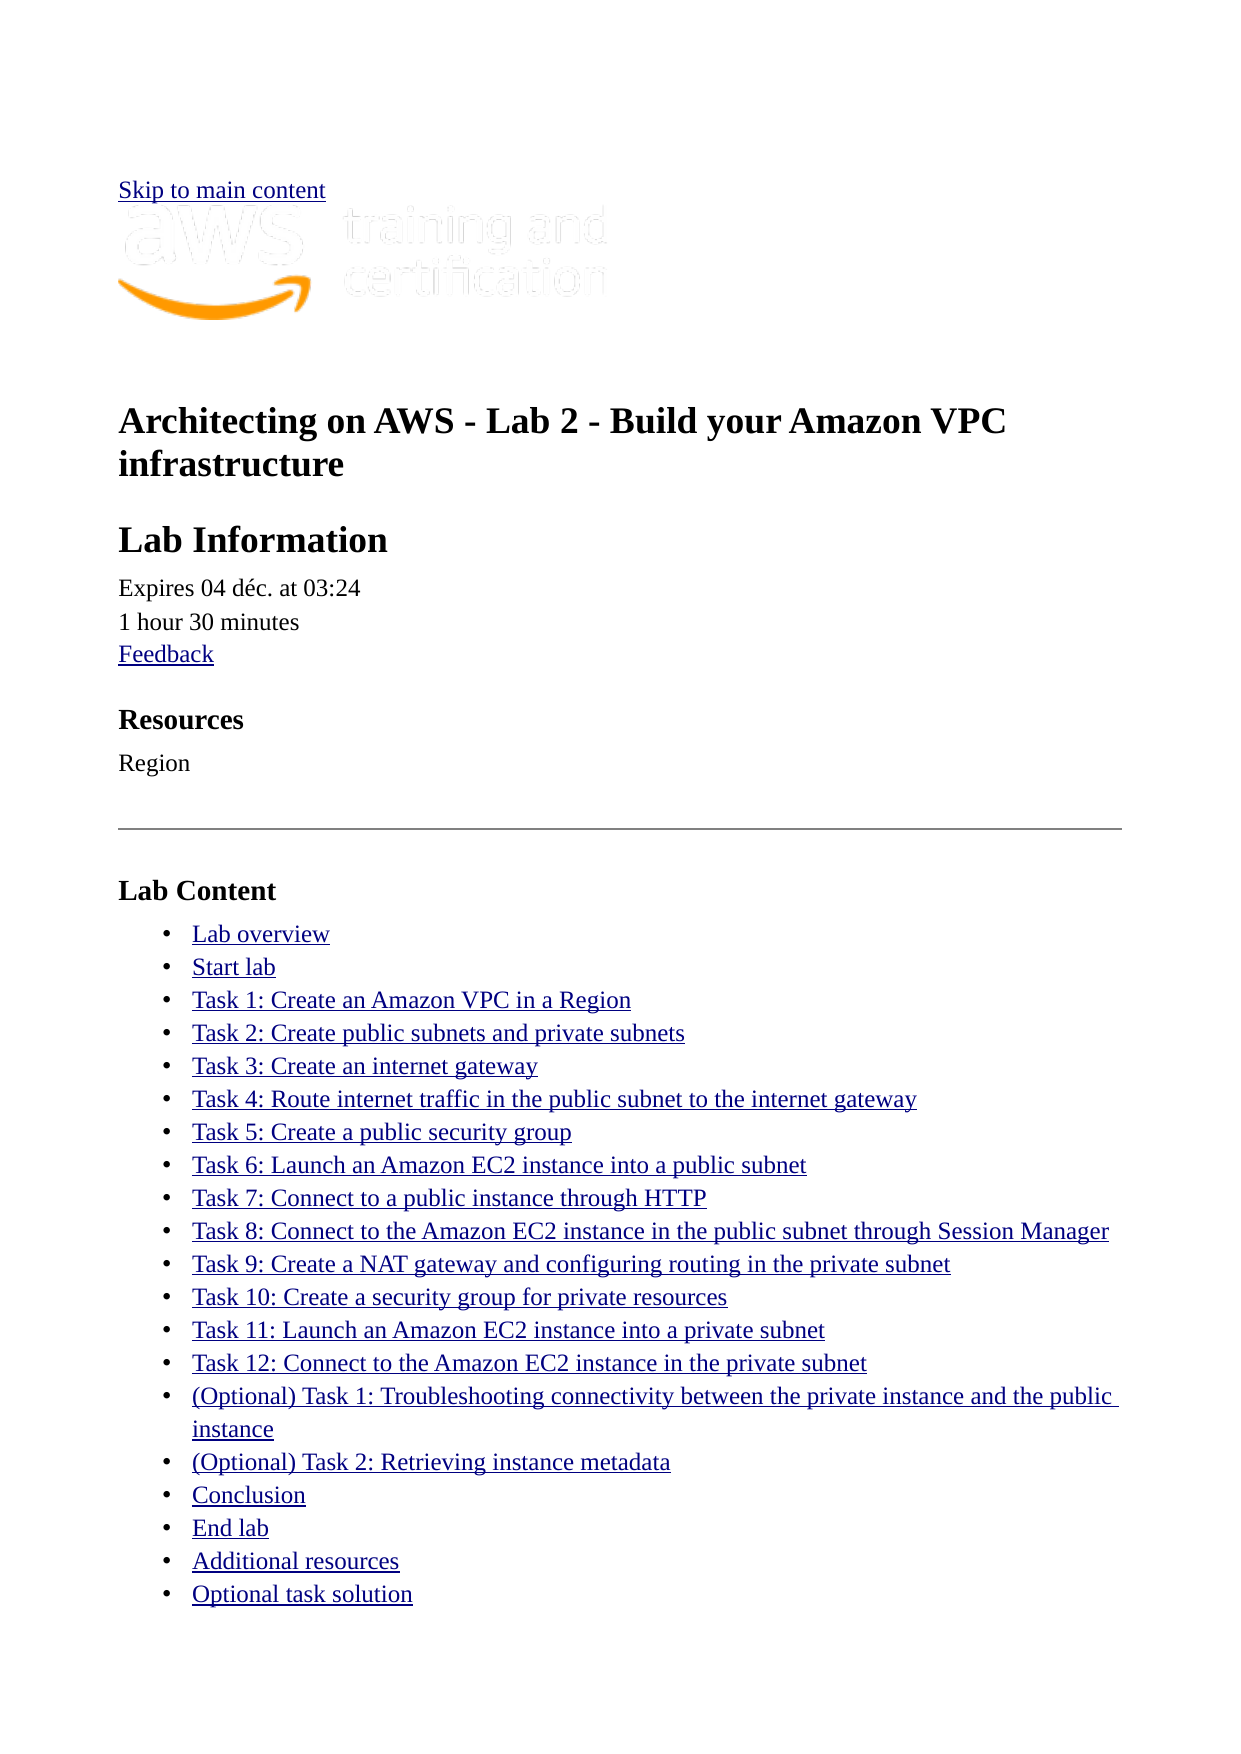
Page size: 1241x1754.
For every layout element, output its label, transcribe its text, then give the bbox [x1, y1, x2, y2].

text Expires 04 déc. at 03:24 [118, 573, 1122, 602]
list Lab overview [162, 919, 1122, 947]
text Region [118, 748, 1122, 777]
list Task 7: Connect to a public instance through HTTP [162, 1183, 1122, 1212]
list Task 8: Connect to the Amazon EC2 instance in the public subnet through Session Manager [162, 1216, 1122, 1245]
list Task 3: Create an internet gateway [162, 1051, 1122, 1079]
subtitle Resources [118, 702, 1122, 735]
text Skip to main content [118, 176, 1122, 204]
subtitle Lab Information [118, 518, 1122, 561]
list Task 4: Route internet traffic in the public subnet to the internet gateway [162, 1084, 1122, 1113]
list Task 6: Launch an Amazon EC2 instance into a public subnet [162, 1150, 1122, 1179]
list Optional task solution [162, 1579, 1122, 1608]
list Task 1: Create an Amazon VPC in a Region [162, 985, 1122, 1013]
text 1 hour 30 minutes [118, 607, 1122, 635]
list Task 12: Connect to the Amazon EC2 instance in the private subnet [162, 1348, 1122, 1377]
list (Optional) Task 1: Troubleshooting connectivity between the private instance and the public instance [162, 1381, 1122, 1443]
list Additional resources [162, 1546, 1122, 1575]
list End lab [162, 1513, 1122, 1542]
subtitle Lab Content [118, 873, 1122, 906]
picture [118, 204, 608, 320]
list Task 5: Create a public security group [162, 1117, 1122, 1146]
text Feedback [118, 639, 1122, 668]
subtitle Architecting on AWS - Lab 2 - Build your Amazon VPC infrastructure [118, 398, 1122, 484]
list Task 11: Launch an Amazon EC2 instance into a private subnet [162, 1315, 1122, 1344]
list Task 10: Create a security group for private resources [162, 1282, 1122, 1311]
list Conclusion [162, 1480, 1122, 1509]
list Task 2: Create public subnets and private subnets [162, 1018, 1122, 1047]
list (Optional) Task 2: Retrieving instance metadata [162, 1447, 1122, 1476]
list Start lab [162, 952, 1122, 981]
list Task 9: Create a NAT gateway and configuring routing in the private subnet [162, 1249, 1122, 1278]
